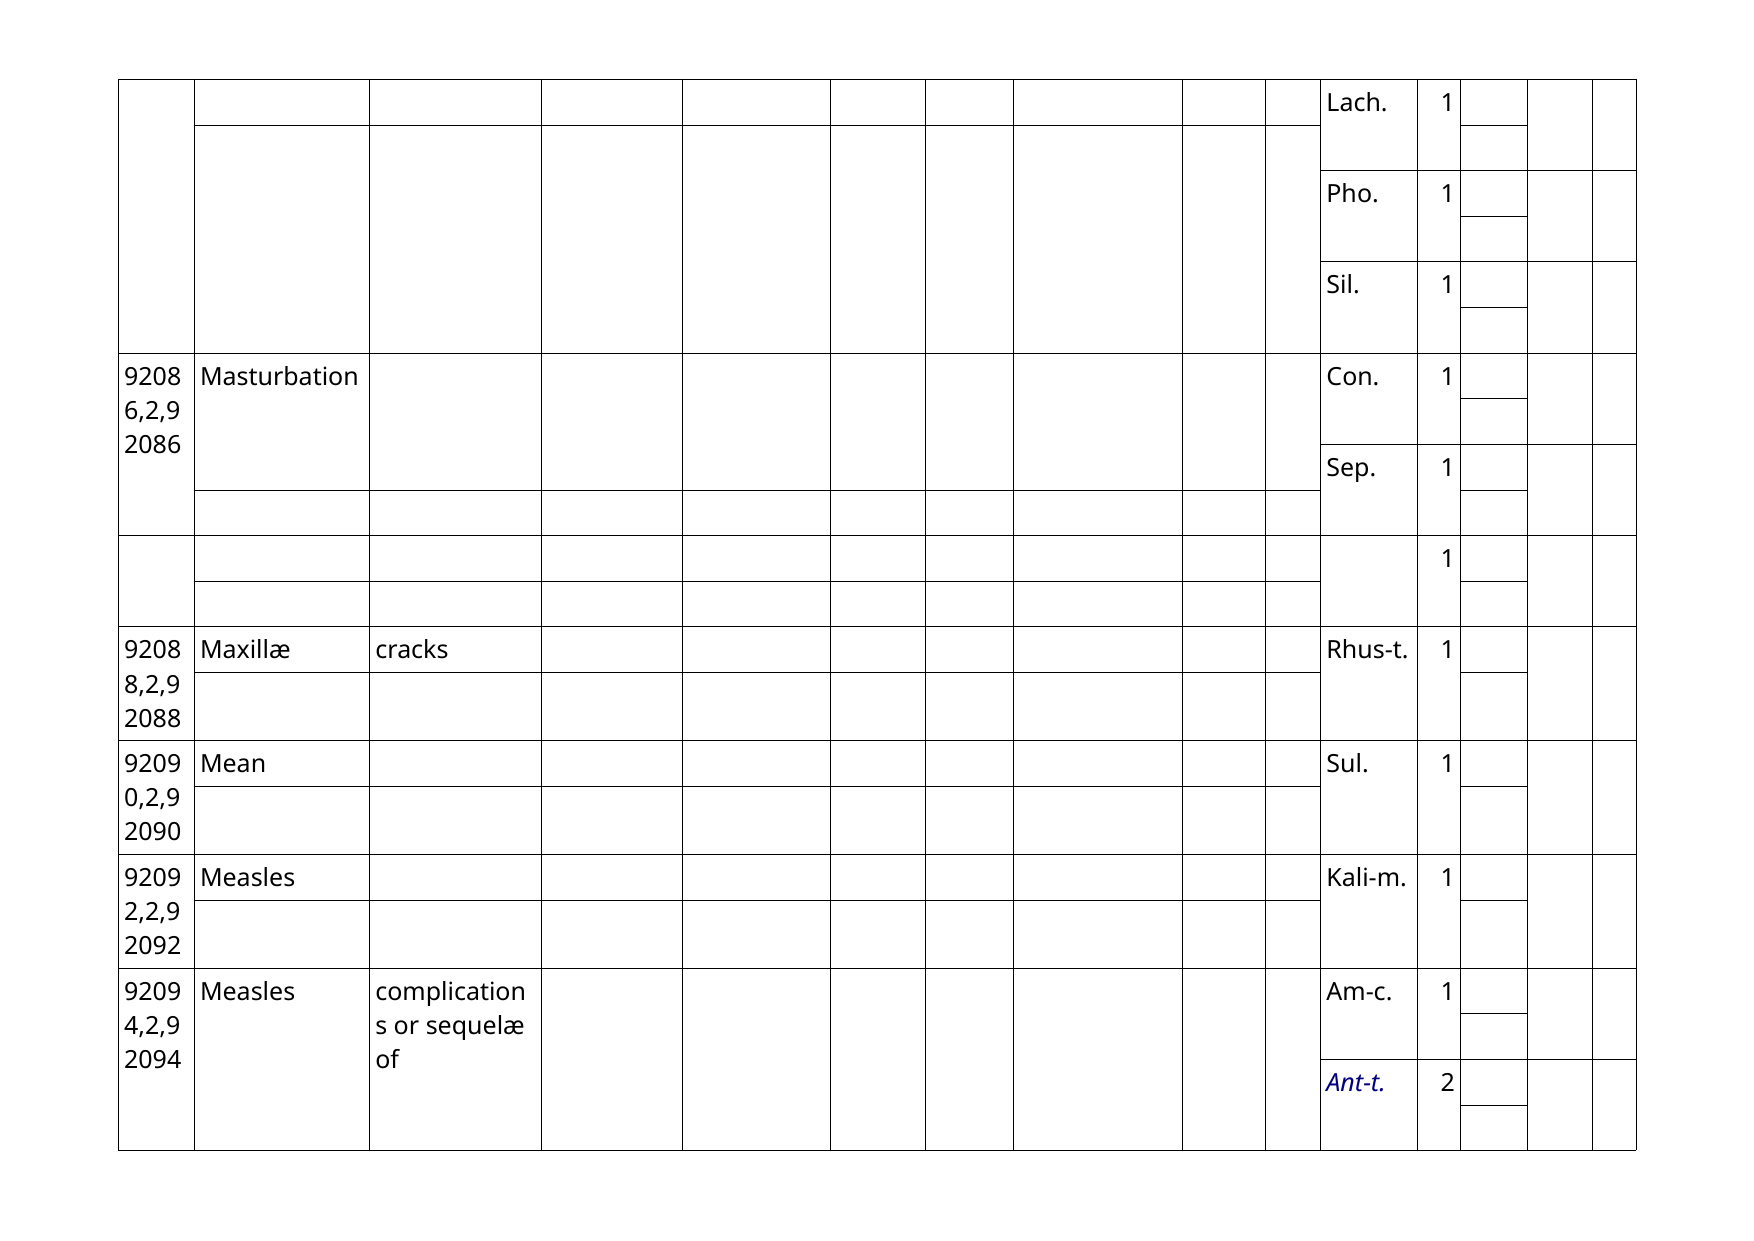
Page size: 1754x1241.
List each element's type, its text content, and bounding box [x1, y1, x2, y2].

table_cell [370, 901, 541, 968]
table_cell [831, 491, 925, 535]
table_cell [370, 536, 541, 581]
table_cell [1461, 582, 1527, 626]
table_cell [1528, 445, 1592, 535]
table_cell [195, 901, 369, 968]
table_cell [1528, 536, 1592, 626]
table_cell Sep. [1321, 445, 1417, 535]
table_cell [926, 673, 1013, 740]
table_cell [683, 126, 830, 353]
table_cell 1 [1418, 536, 1460, 626]
table_cell 92092,2,92092 [119, 855, 194, 968]
table_cell 92086,2,92086 [119, 354, 194, 535]
table_cell [542, 901, 682, 968]
table_cell [1593, 536, 1636, 626]
table_cell 1 [1418, 171, 1460, 261]
table_cell [831, 969, 925, 1150]
table_cell [1593, 171, 1636, 261]
table_cell [831, 673, 925, 740]
table_cell [1461, 855, 1527, 899]
table_cell [370, 80, 541, 124]
table_cell Sil. [1321, 262, 1417, 353]
table_cell [1266, 673, 1320, 740]
table_cell [542, 536, 682, 581]
table_cell [683, 901, 830, 968]
table_cell [1461, 354, 1527, 398]
table_cell [1183, 741, 1265, 786]
table_cell [1014, 627, 1182, 672]
table_cell Ant-t. [1321, 1060, 1417, 1150]
table_cell [926, 582, 1013, 626]
table_cell [1266, 536, 1320, 581]
table_cell [370, 855, 541, 899]
table_cell [1593, 262, 1636, 353]
table_cell [926, 855, 1013, 899]
table_cell [926, 627, 1013, 672]
table_cell Sul. [1321, 741, 1417, 854]
table_cell [1183, 582, 1265, 626]
table_cell [1183, 855, 1265, 899]
table_cell [1528, 741, 1592, 854]
table_cell [1014, 582, 1182, 626]
table_cell [831, 627, 925, 672]
table_cell [1528, 969, 1592, 1059]
table_cell [119, 536, 194, 626]
table_cell [683, 673, 830, 740]
table_cell [1461, 741, 1527, 786]
table_cell [1266, 582, 1320, 626]
table_cell [1528, 171, 1592, 261]
table_cell 92094,2,92094 [119, 969, 194, 1150]
table_cell [1266, 969, 1320, 1150]
table_cell [831, 787, 925, 854]
table_cell [542, 582, 682, 626]
table_cell [831, 901, 925, 968]
table_cell [683, 582, 830, 626]
table_cell [370, 491, 541, 535]
table_cell [1183, 491, 1265, 535]
table_cell Kali-m. [1321, 855, 1417, 968]
table_cell [1014, 901, 1182, 968]
table_cell [1461, 1106, 1527, 1150]
table_cell Am-c. [1321, 969, 1417, 1059]
table_cell 1 [1418, 354, 1460, 444]
table_cell [1593, 445, 1636, 535]
table_cell [1461, 536, 1527, 581]
table_cell [1461, 1060, 1527, 1104]
table_cell [831, 855, 925, 899]
table_cell [831, 536, 925, 581]
table_cell [1461, 673, 1527, 740]
table_cell [926, 126, 1013, 353]
table_cell [542, 787, 682, 854]
table_cell [370, 673, 541, 740]
table_cell [542, 673, 682, 740]
table_cell [926, 354, 1013, 489]
table_cell [1528, 80, 1592, 170]
table_cell Measles [195, 855, 369, 899]
table_cell [1266, 80, 1320, 124]
table_cell [683, 354, 830, 489]
table_cell [542, 855, 682, 899]
table_cell [1014, 354, 1182, 489]
table_cell [1266, 627, 1320, 672]
table_cell [683, 969, 830, 1150]
table_cell 1 [1418, 80, 1460, 170]
table_cell [542, 627, 682, 672]
table_cell [1266, 491, 1320, 535]
table_cell [1461, 126, 1527, 170]
table_cell [1593, 855, 1636, 968]
table_cell [1014, 741, 1182, 786]
table_cell [542, 126, 682, 353]
table_cell complications or sequelæ of [370, 969, 541, 1150]
table_cell [1593, 354, 1636, 444]
table_cell [542, 741, 682, 786]
table_cell [1461, 308, 1527, 353]
table_cell [195, 491, 369, 535]
table_cell [542, 969, 682, 1150]
table_cell [926, 787, 1013, 854]
table_cell [195, 80, 369, 124]
table_cell [1461, 491, 1527, 535]
table_cell 1 [1418, 969, 1460, 1059]
table_cell [1461, 901, 1527, 968]
table_cell [119, 80, 194, 353]
table_cell [1183, 354, 1265, 489]
table_cell [1183, 627, 1265, 672]
table_cell Lach. [1321, 80, 1417, 170]
table_cell [1528, 262, 1592, 353]
table_cell [683, 80, 830, 124]
table_cell [831, 354, 925, 489]
table_cell [195, 536, 369, 581]
table_cell [1461, 969, 1527, 1013]
table_cell [926, 901, 1013, 968]
table_cell [195, 126, 369, 353]
table_cell Maxillæ [195, 627, 369, 672]
table_cell [926, 741, 1013, 786]
table_cell cracks [370, 627, 541, 672]
table_cell [1266, 741, 1320, 786]
table_cell [1461, 262, 1527, 307]
table_cell [1593, 741, 1636, 854]
table_cell [683, 627, 830, 672]
table_cell [370, 582, 541, 626]
table_cell [1461, 1014, 1527, 1059]
table_cell [542, 80, 682, 124]
table_cell [370, 126, 541, 353]
table_cell 1 [1418, 262, 1460, 353]
table_cell [1266, 354, 1320, 489]
table_cell 1 [1418, 741, 1460, 854]
table_cell [1014, 855, 1182, 899]
table_cell [683, 855, 830, 899]
table_cell [1183, 536, 1265, 581]
table_cell [1528, 627, 1592, 740]
table_cell [1461, 787, 1527, 854]
table_cell [195, 787, 369, 854]
table_cell 1 [1418, 445, 1460, 535]
table_cell [1266, 855, 1320, 899]
table_cell [1014, 126, 1182, 353]
table_cell [1461, 627, 1527, 672]
table_cell Mean [195, 741, 369, 786]
table_cell [1266, 787, 1320, 854]
table_cell [370, 741, 541, 786]
table_cell [1014, 969, 1182, 1150]
table_cell [1183, 787, 1265, 854]
table_cell Pho. [1321, 171, 1417, 261]
table_cell [542, 491, 682, 535]
table_cell [1461, 80, 1527, 124]
table_cell [1014, 491, 1182, 535]
table_cell [1014, 536, 1182, 581]
table_cell Measles [195, 969, 369, 1150]
table_cell Con. [1321, 354, 1417, 444]
table_cell 1 [1418, 627, 1460, 740]
table_cell [831, 582, 925, 626]
table_cell Rhus-t. [1321, 627, 1417, 740]
table_cell [195, 582, 369, 626]
table_cell 92088,2,92088 [119, 627, 194, 740]
table_cell [1593, 1060, 1636, 1150]
table_cell [1266, 126, 1320, 353]
table_cell [1593, 969, 1636, 1059]
table_cell [1266, 901, 1320, 968]
table_cell [1528, 1060, 1592, 1150]
table_cell [370, 354, 541, 489]
table_cell 92090,2,92090 [119, 741, 194, 854]
table_cell [1461, 171, 1527, 216]
table_cell [1014, 673, 1182, 740]
table_cell [542, 354, 682, 489]
table_cell [1528, 354, 1592, 444]
table_cell [831, 126, 925, 353]
table_cell [831, 741, 925, 786]
table_cell [683, 491, 830, 535]
table_cell [683, 536, 830, 581]
table_cell [1183, 673, 1265, 740]
table_cell [831, 80, 925, 124]
table_cell [370, 787, 541, 854]
table_cell [1014, 787, 1182, 854]
table_cell [926, 536, 1013, 581]
table_cell [1321, 536, 1417, 626]
table_cell [1593, 627, 1636, 740]
table_cell [1461, 217, 1527, 261]
table_cell [683, 787, 830, 854]
table_cell [1183, 969, 1265, 1150]
table_cell [195, 673, 369, 740]
table_cell [926, 969, 1013, 1150]
table_cell [1014, 80, 1182, 124]
table_cell [926, 491, 1013, 535]
table_cell [1461, 399, 1527, 444]
table_cell [1183, 80, 1265, 124]
table_cell 2 [1418, 1060, 1460, 1150]
table_cell [1183, 901, 1265, 968]
table_cell [1183, 126, 1265, 353]
table_cell [683, 741, 830, 786]
table_cell 1 [1418, 855, 1460, 968]
table_cell [926, 80, 1013, 124]
table_cell Masturbation [195, 354, 369, 489]
table_cell [1593, 80, 1636, 170]
table_cell [1461, 445, 1527, 489]
table_cell [1528, 855, 1592, 968]
